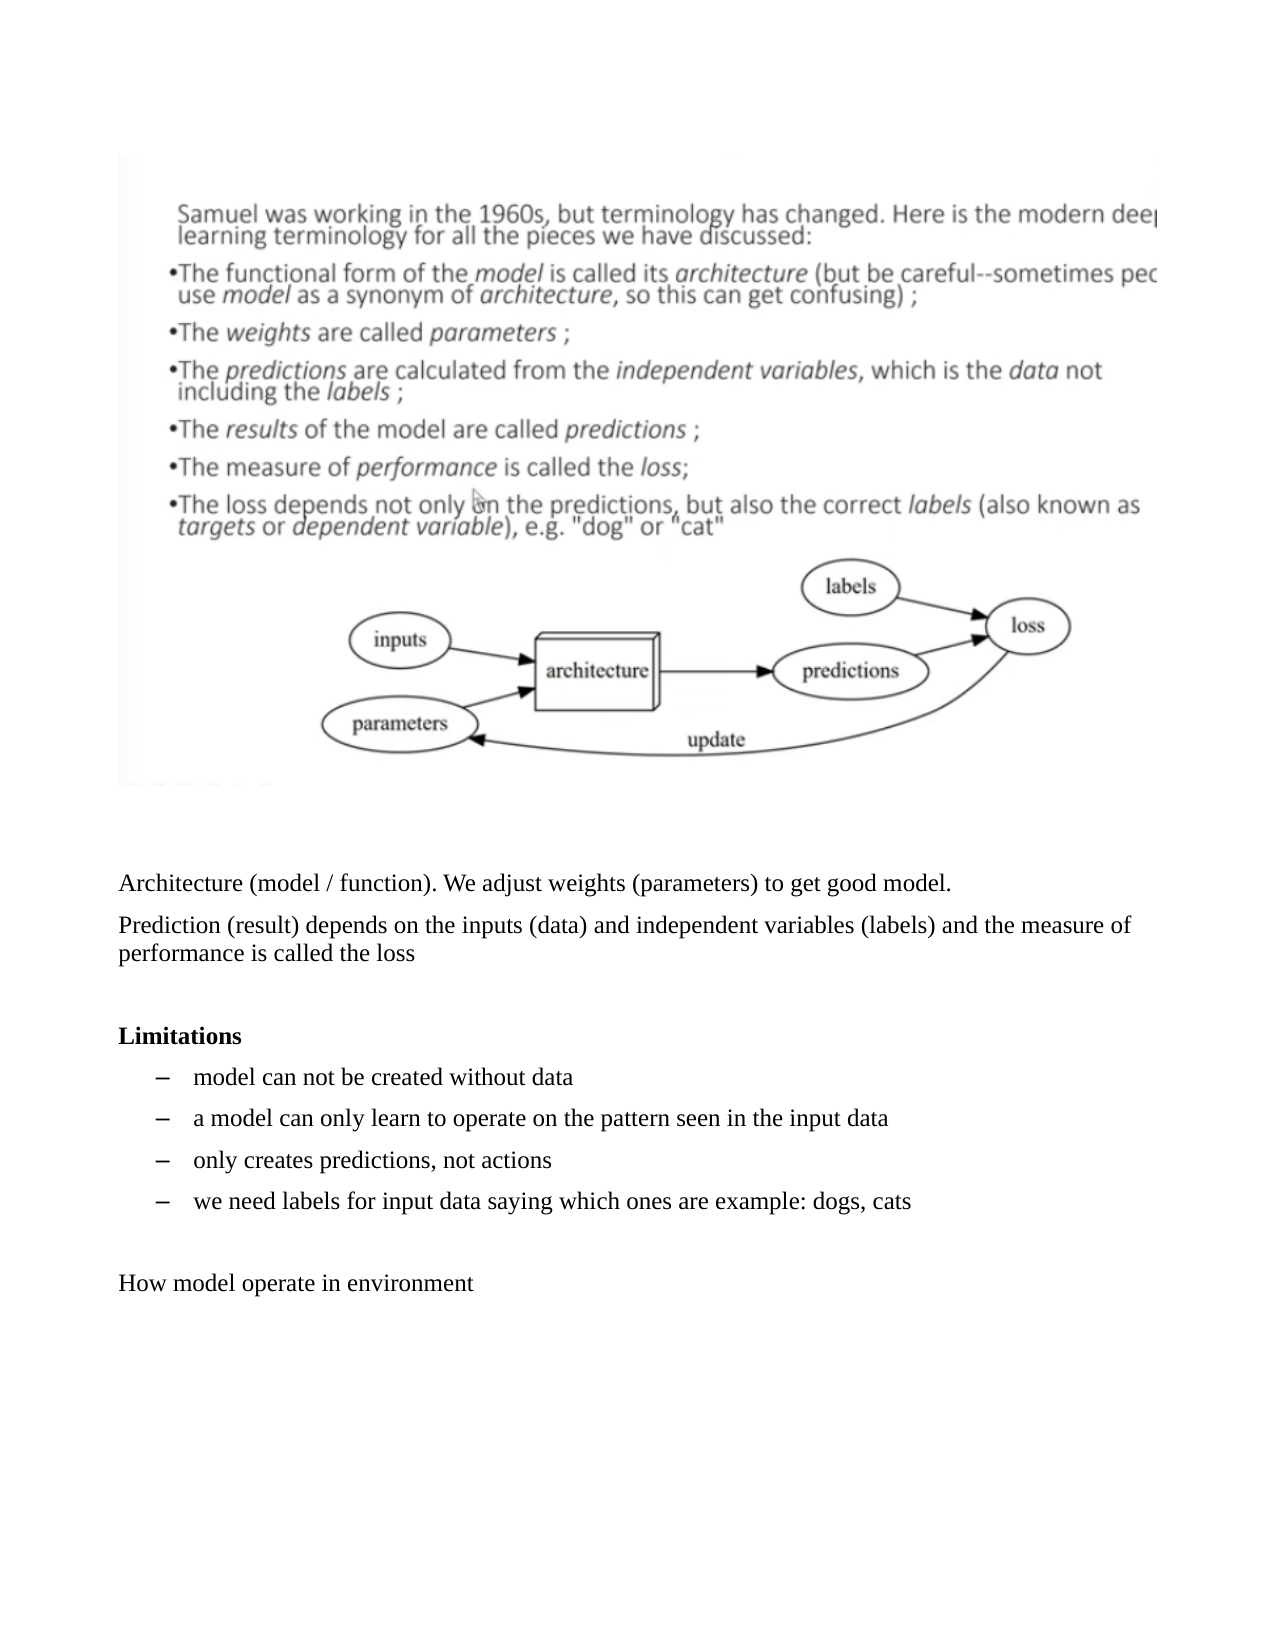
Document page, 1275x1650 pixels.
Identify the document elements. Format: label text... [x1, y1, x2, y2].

list a model can only learn to operate on the pattern seen in the input data [156, 1103, 1157, 1132]
text How model operate in environment [118, 1268, 1157, 1297]
list we need labels for input data saying which ones are example: dogs, cats [156, 1186, 1157, 1215]
list only creates predictions, not actions [156, 1145, 1157, 1173]
picture [118, 154, 1157, 786]
text Architecture (model / function). We adjust weights (parameters) to get good model. [118, 868, 1157, 897]
text Prediction (result) depends on the inputs (data) and independent variables (labels) and the measure of performance is called the loss [118, 910, 1157, 967]
list model can not be created without data [156, 1062, 1157, 1091]
text Limitations [118, 1021, 1157, 1050]
